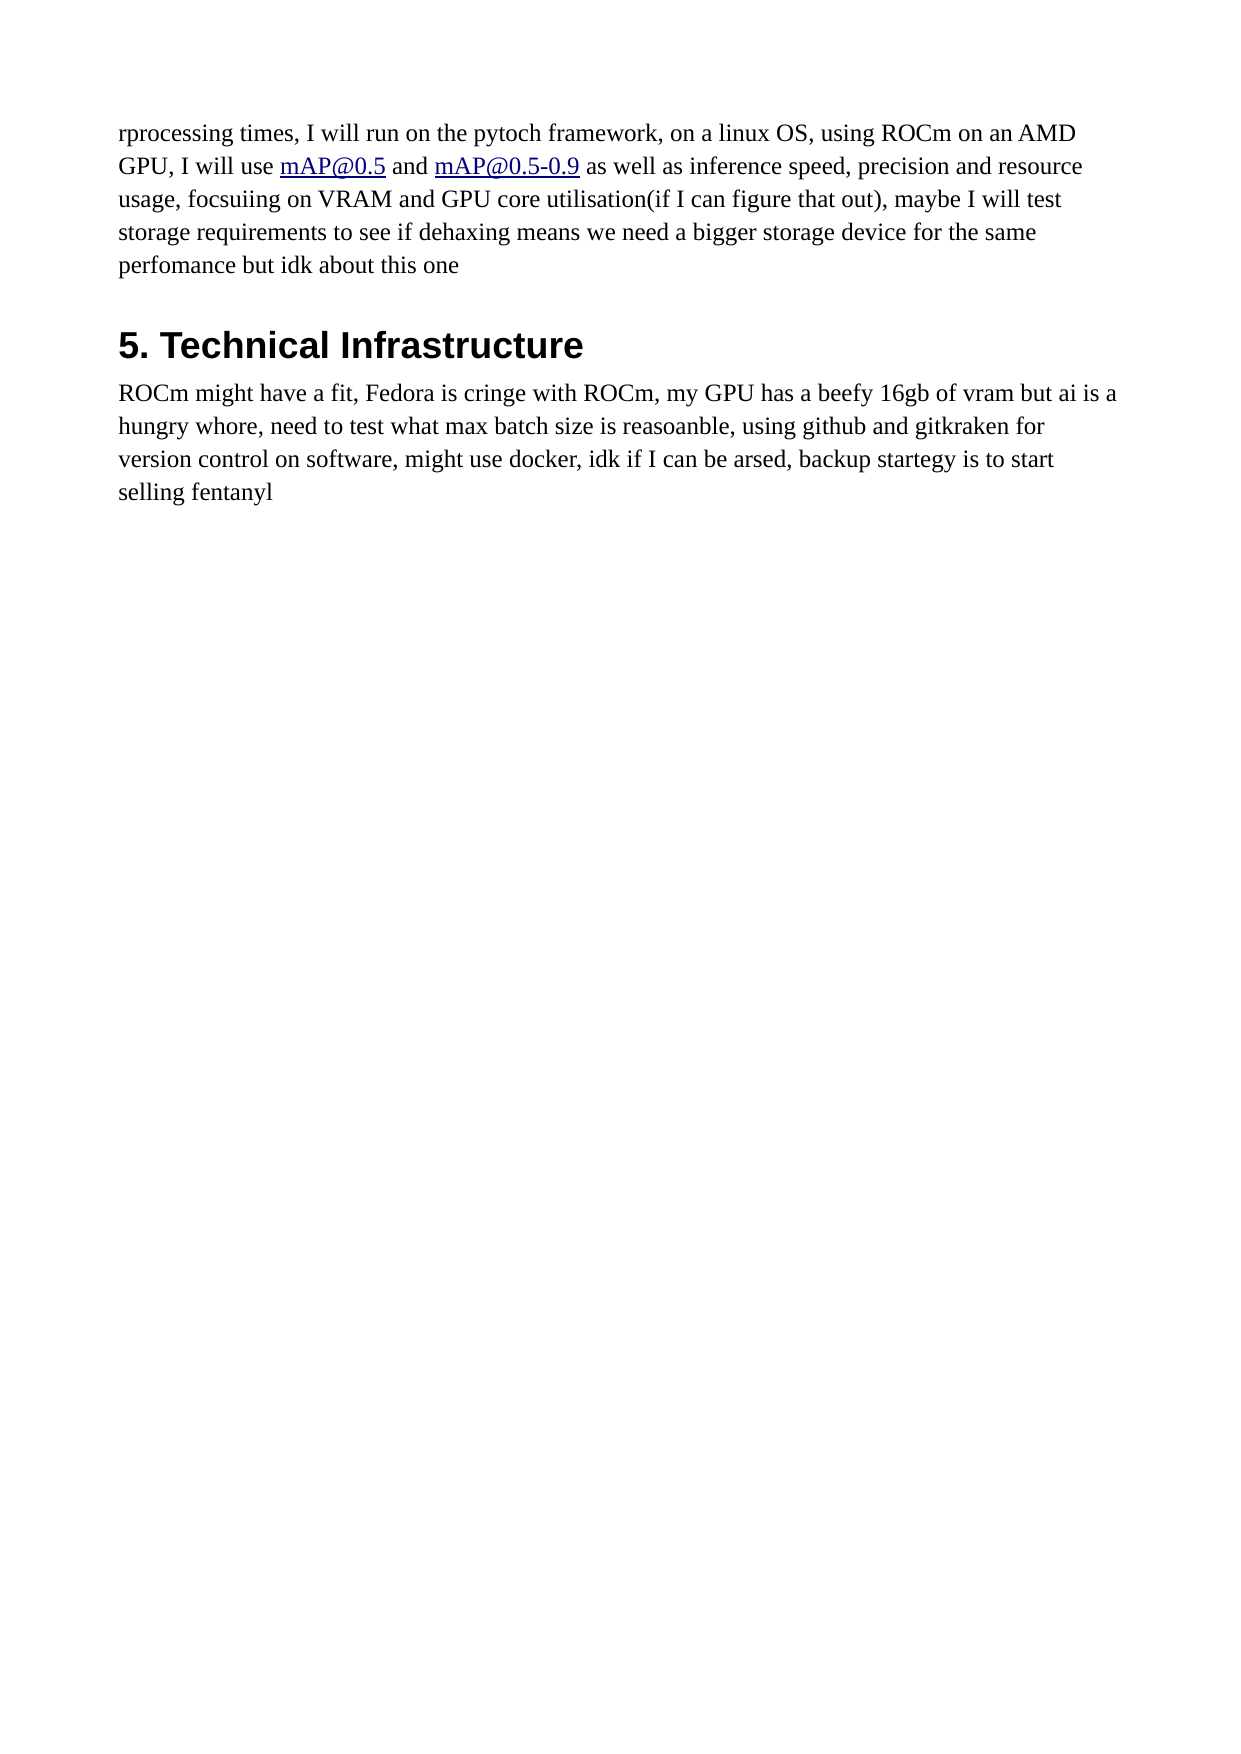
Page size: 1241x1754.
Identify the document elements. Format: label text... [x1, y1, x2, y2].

text rprocessing times, I will run on the pytoch framework, on a linux OS, using ROCm on an AMD GPU, I will use mAP@0.5 and mAP@0.5-0.9 as well as inference speed, precision and resource usage, focsuiing on VRAM and GPU core utilisation(if I can figure that out), maybe I will test storage requirements to see if dehaxing means we need a bigger storage device for the same perfomance but idk about this one [118, 118, 1122, 279]
subtitle 5. Technical Infrastructure [118, 323, 1122, 366]
text ROCm might have a fit, Fedora is cringe with ROCm, my GPU has a beefy 16gb of vram but ai is a hungry whore, need to test what max batch size is reasoanble, using github and gitkraken for version control on software, might use docker, idk if I can be arsed, backup startegy is to start selling fentanyl [118, 378, 1122, 506]
